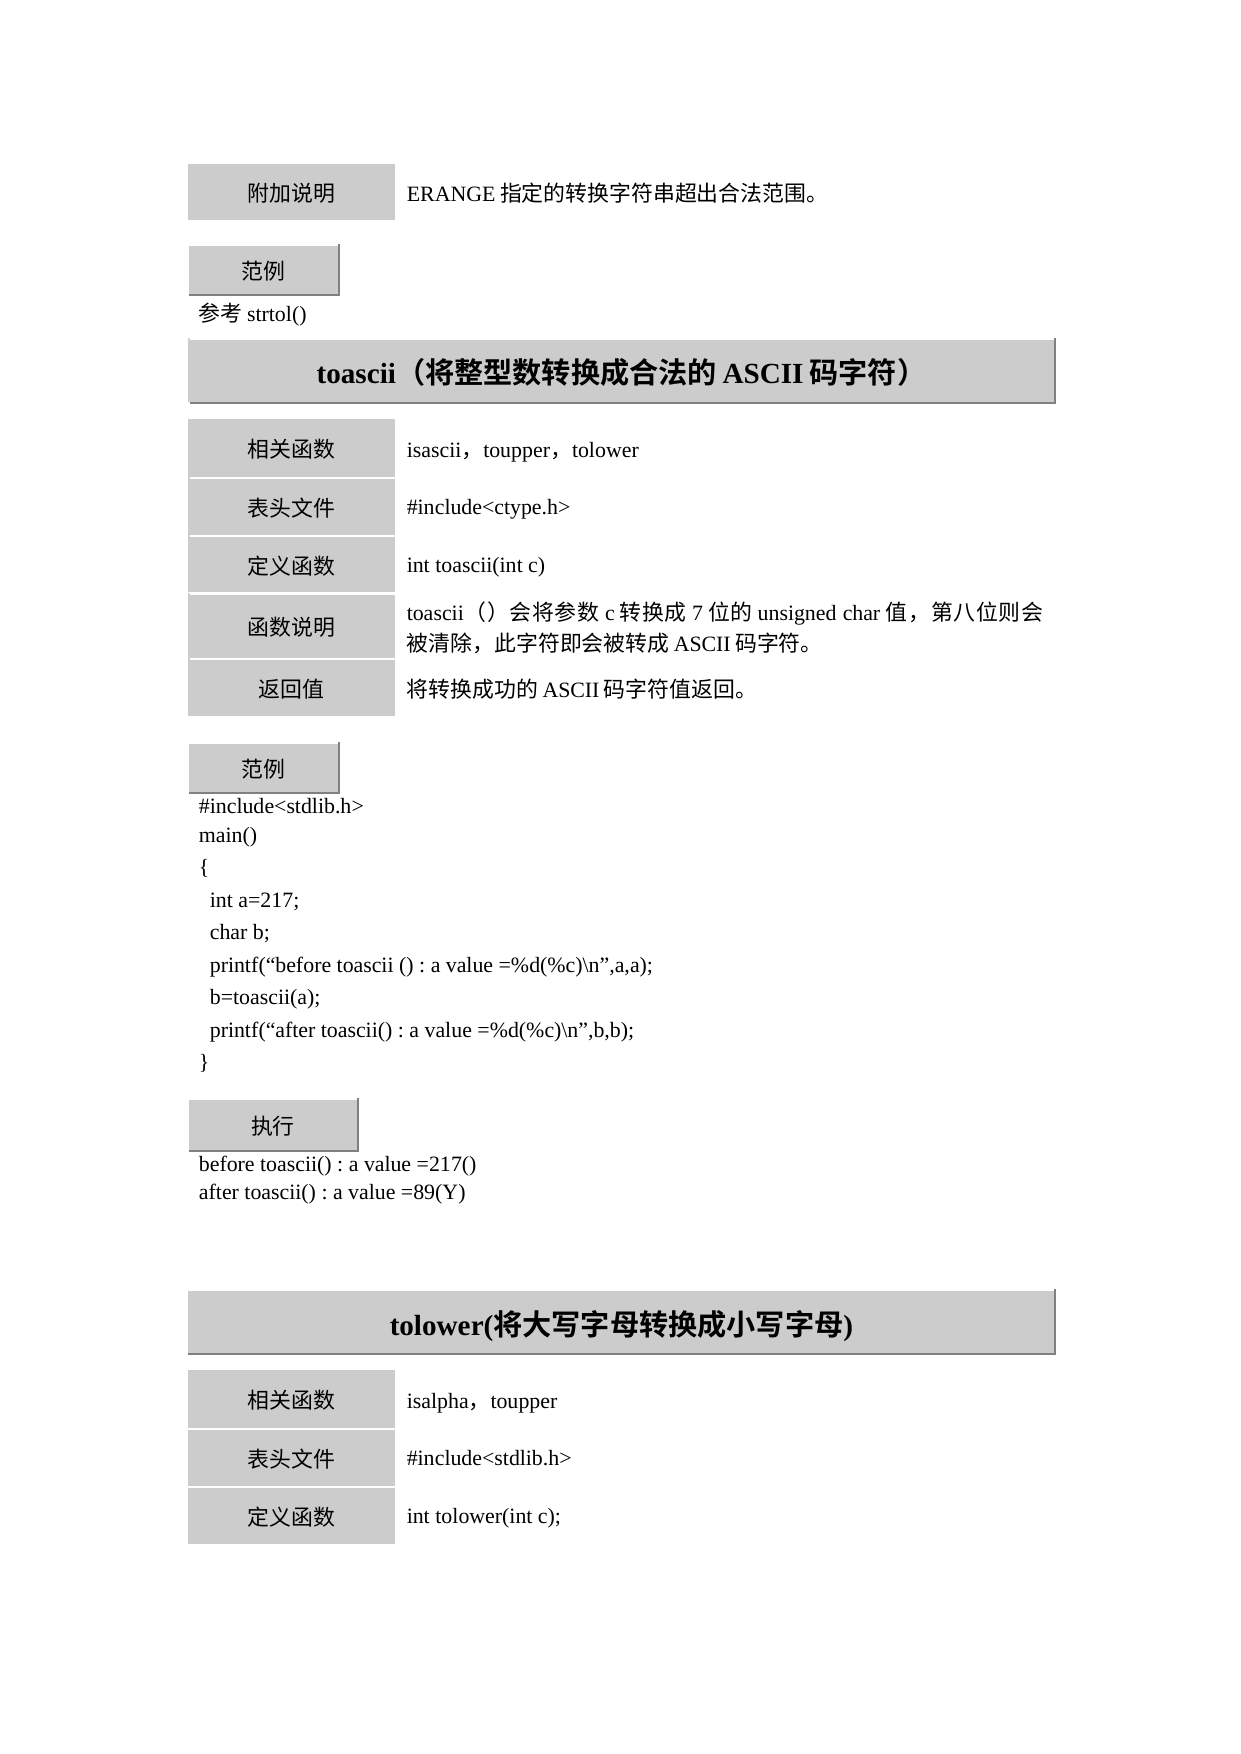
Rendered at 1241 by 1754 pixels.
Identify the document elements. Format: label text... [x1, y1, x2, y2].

table_cell 函数说明 [188, 593, 395, 658]
table_cell int tolower(int c); [395, 1486, 1055, 1544]
table_cell 范例 [189, 744, 338, 792]
table_cell int toascii(int c) [395, 535, 1055, 592]
table_cell #include<stdlib.h> [395, 1428, 1055, 1486]
table_cell isascii，toupper，tolower [395, 419, 1055, 477]
table_cell ERANGE指定的转换字符串超出合法范围。 [395, 162, 1055, 220]
table_cell 执行 [189, 1100, 357, 1150]
table_cell 将转换成功的ASCII码字符值返回。 [395, 658, 1055, 716]
table_cell [188, 220, 1055, 244]
table_cell [188, 1355, 1055, 1370]
table_cell 相关函数 [188, 419, 395, 477]
table_cell 附加说明 [188, 164, 395, 220]
table_cell #include<stdlib.h> main() { int a=217; char b; printf(“before toascii () : a value =%d(%c)\n”,a,a); b=toascii(a); printf(“after toascii() : a value =%d(%c)\n”,b,b); } [188, 792, 1055, 1098]
table_cell 表头文件 [188, 477, 395, 535]
table_cell 范例 [189, 246, 338, 294]
table_cell before toascii() : a value =217() after toascii() : a value =89(Y) [188, 1150, 1055, 1257]
table_cell isalpha，toupper [395, 1370, 1055, 1428]
table_cell 表头文件 [188, 1430, 395, 1486]
table_cell #include<ctype.h> [395, 477, 1055, 535]
table_cell toascii（）会将参数c转换成7位的unsigned char值，第八位则会被清除，此字符即会被转成ASCII码字符。 [395, 593, 1055, 658]
table_cell toascii（将整型数转换成合法的ASCII码字符） [188, 338, 1054, 402]
table_cell 定义函数 [188, 1488, 395, 1544]
table_cell [340, 244, 1055, 294]
table_cell [188, 716, 1055, 742]
table_cell 返回值 [188, 658, 395, 716]
table_cell 参考strtol() [188, 294, 1055, 338]
table_header tolower(将大写字母转换成小写字母) [188, 1291, 1054, 1353]
table_cell [340, 742, 1055, 792]
table_cell 定义函数 [188, 535, 395, 592]
table_cell [359, 1098, 1055, 1150]
table_cell [188, 402, 1055, 419]
table_cell 相关函数 [188, 1370, 395, 1428]
